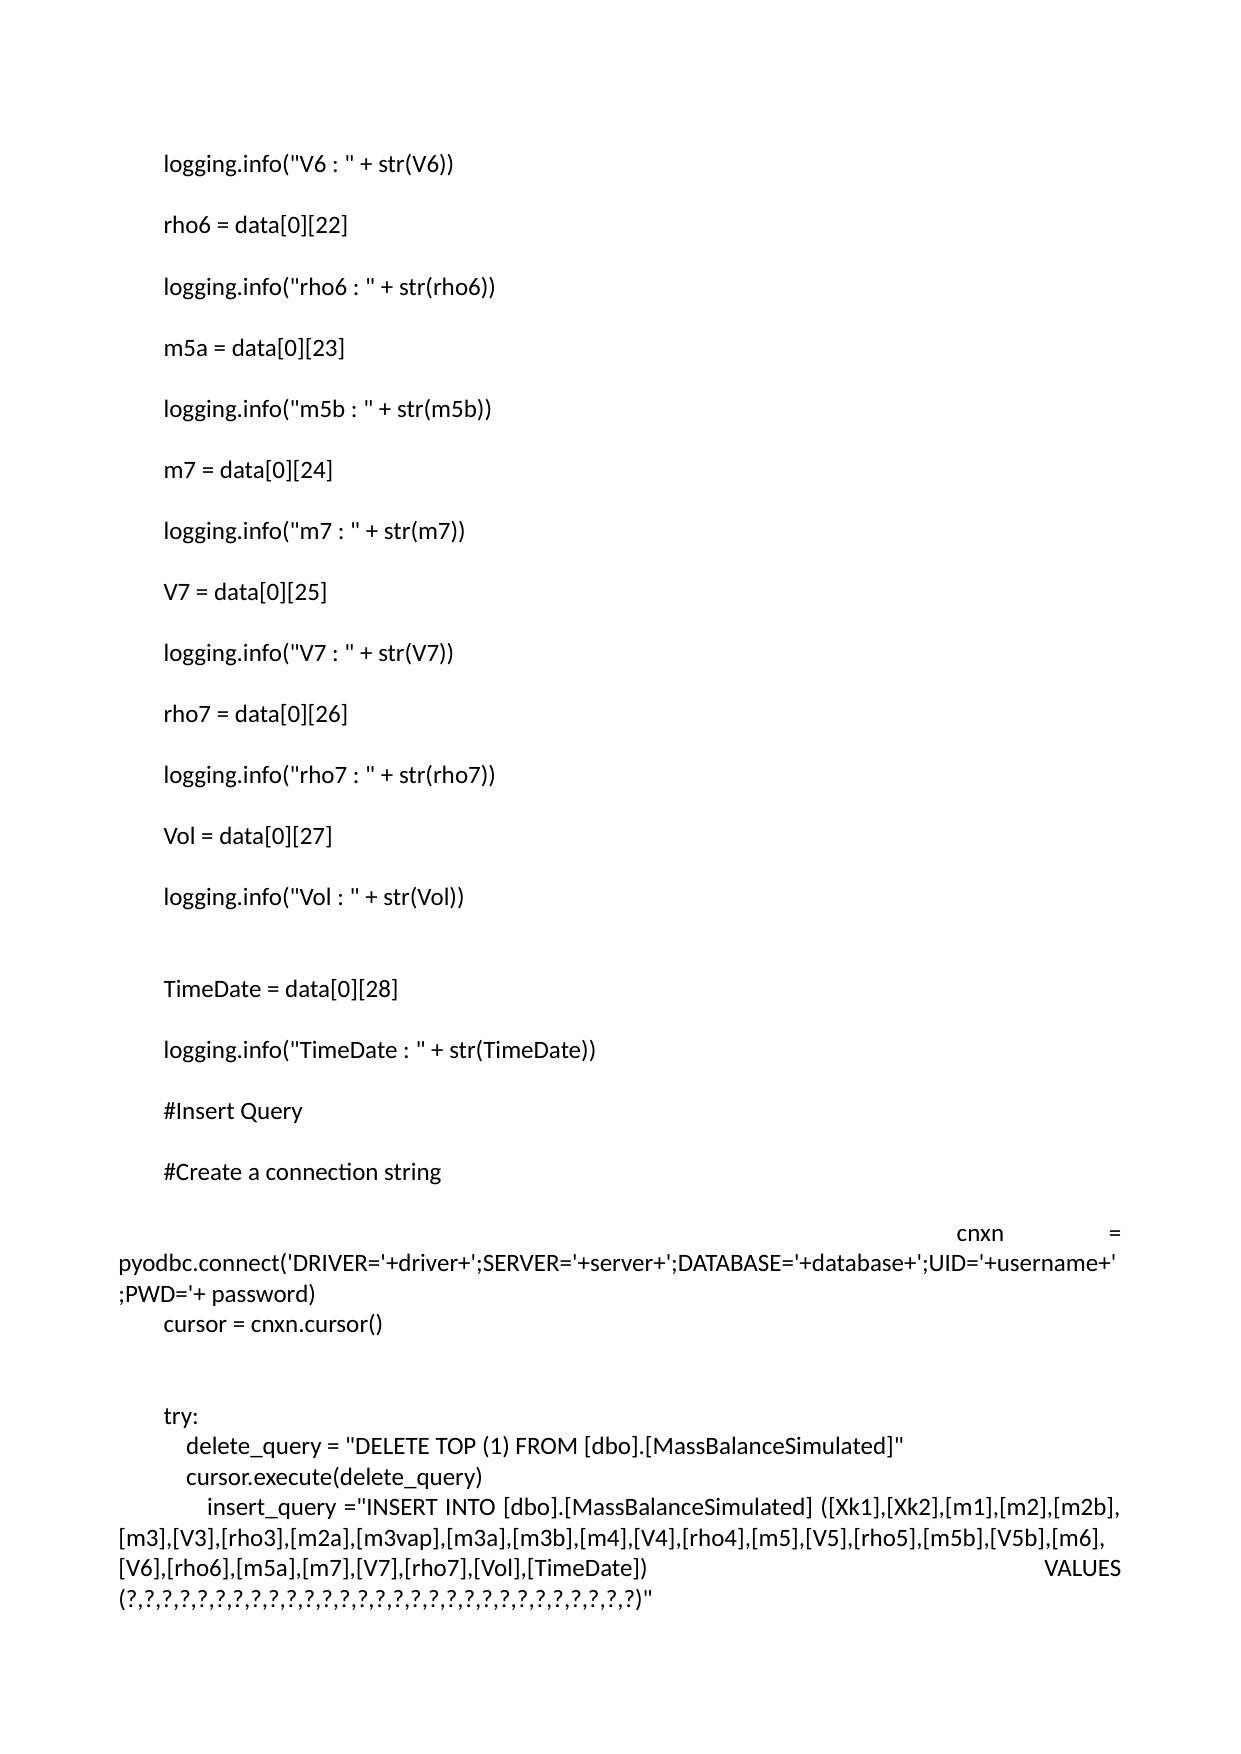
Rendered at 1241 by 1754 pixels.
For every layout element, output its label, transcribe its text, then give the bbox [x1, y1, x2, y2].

text rho6 = data[0][22] [118, 210, 1122, 240]
text logging.info("TimeDate : " + str(TimeDate)) [118, 1034, 1122, 1064]
text delete_query = "DELETE TOP (1) FROM [dbo].[MassBalanceSimulated]" [118, 1431, 1122, 1461]
text m5a = data[0][23] [118, 332, 1122, 362]
text V7 = data[0][25] [118, 576, 1122, 606]
text TimeDate = data[0][28] [118, 973, 1122, 1003]
text m7 = data[0][24] [118, 454, 1122, 484]
text #Insert Query [118, 1095, 1122, 1125]
text logging.info("V7 : " + str(V7)) [118, 637, 1122, 667]
text try: [118, 1400, 1122, 1431]
text #Create a connection string [118, 1156, 1122, 1186]
text logging.info("rho7 : " + str(rho7)) [118, 759, 1122, 789]
text logging.info("m5b : " + str(m5b)) [118, 393, 1122, 423]
text logging.info("rho6 : " + str(rho6)) [118, 271, 1122, 301]
text logging.info("Vol : " + str(Vol)) [118, 881, 1122, 912]
text cnxn = pyodbc.connect('DRIVER='+driver+';SERVER='+server+';DATABASE='+database+';UID='+username+';PWD='+ password) [118, 1217, 1122, 1308]
text logging.info("V6 : " + str(V6)) [118, 149, 1122, 179]
text insert_query ="INSERT INTO [dbo].[MassBalanceSimulated] ([Xk1],[Xk2],[m1],[m2],[m2b],[m3],[V3],[rho3],[m2a],[m3vap],[m3a],[m3b],[m4],[V4],[rho4],[m5],[V5],[rho5],[m5b],[V5b],[m6],[V6],[rho6],[m5a],[m7],[V7],[rho7],[Vol],[TimeDate]) VALUES (?,?,?,?,?,?,?,?,?,?,?,?,?,?,?,?,?,?,?,?,?,?,?,?,?,?,?,?,?)" [118, 1492, 1122, 1614]
text Vol = data[0][27] [118, 820, 1122, 851]
text cursor = cnxn.cursor() [118, 1308, 1122, 1339]
text cursor.execute(delete_query) [118, 1461, 1122, 1492]
text rho7 = data[0][26] [118, 698, 1122, 728]
text logging.info("m7 : " + str(m7)) [118, 515, 1122, 545]
